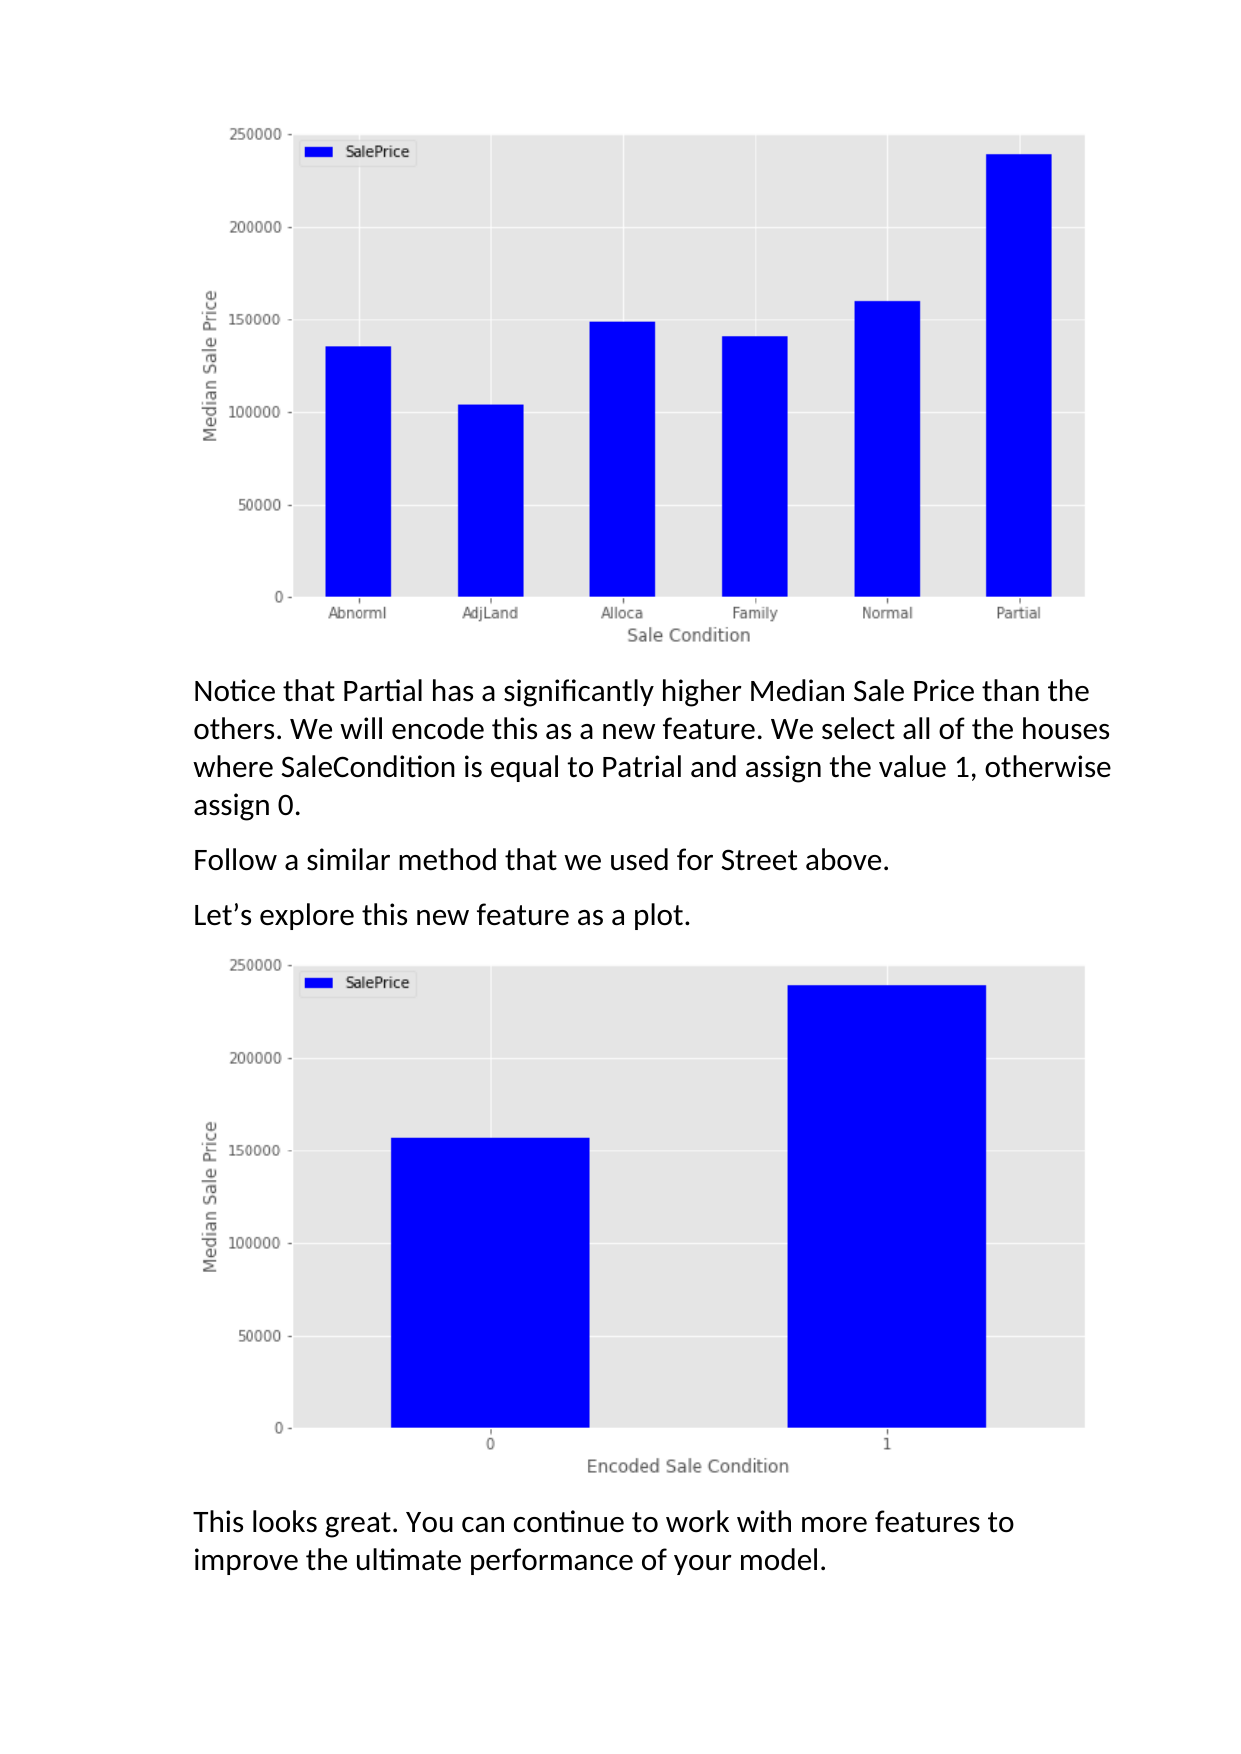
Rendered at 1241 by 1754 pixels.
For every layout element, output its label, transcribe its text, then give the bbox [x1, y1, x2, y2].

text This looks great. You can continue to work with more features to improve the ultimate performance of your model. [193, 1502, 1122, 1578]
text Notice that Partial has a significantly higher Median Sale Price than the others. We will encode this as a new feature. We select all of the houses where SaleCondition is equal to Patrial and assign the value 1, otherwise assign 0. [193, 671, 1122, 823]
text Follow a similar method that we used for Street above. [193, 840, 1122, 878]
text Let’s explore this new feature as a plot. [193, 895, 1122, 933]
